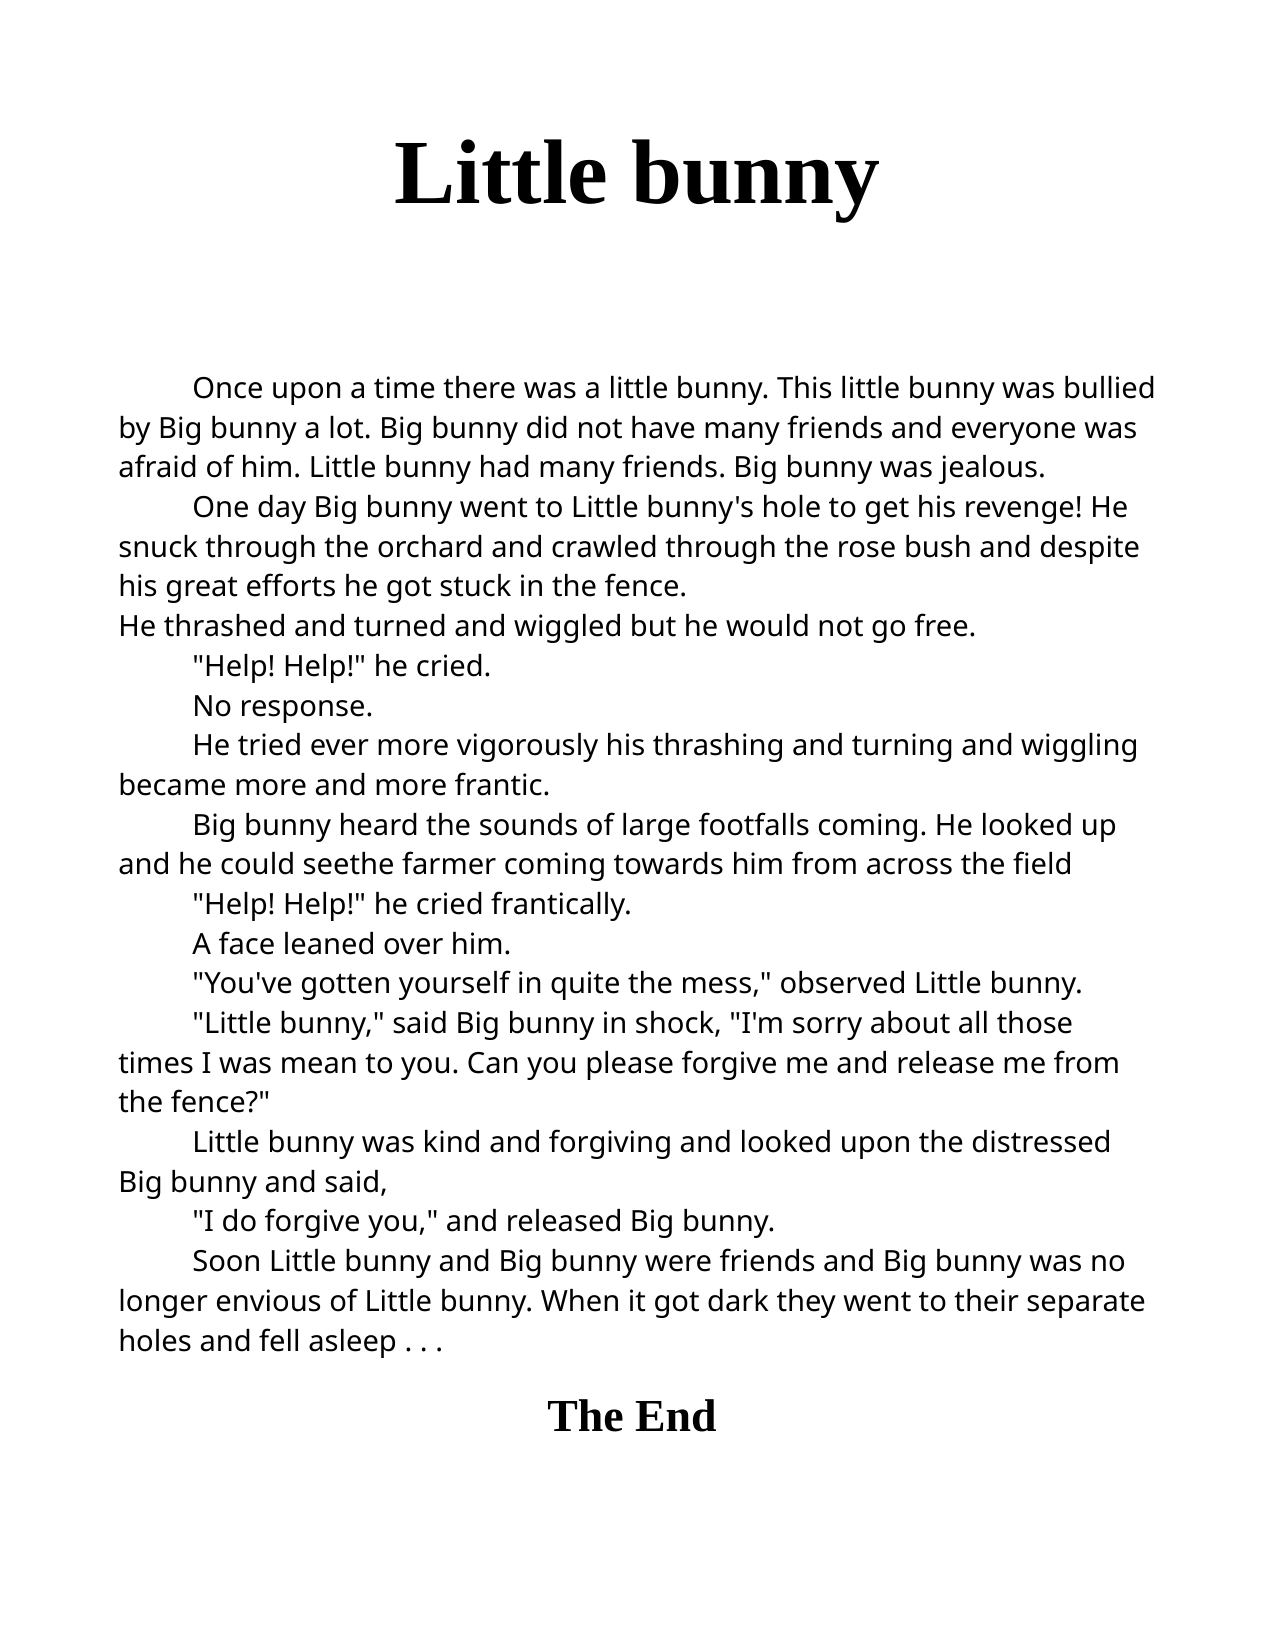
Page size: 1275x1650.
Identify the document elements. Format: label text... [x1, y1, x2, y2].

text Once upon a time there was a little bunny. This little bunny was bullied by Big bunny a lot. Big bunny did not have many friends and everyone was afraid of him. Little bunny had many friends. Big bunny was jealous. One day Big bunny went to Little bunny's hole to get his revenge! He snuck through the orchard and crawled through the rose bush and despite his great efforts he got stuck in the fence. He thrashed and turned and wiggled but he would not go free. "Help! Help!" he cried. No response. He tried ever more vigorously his thrashing and turning and wiggling became more and more frantic. Big bunny heard the sounds of large footfalls coming. He looked up and he could seethe farmer coming towards him from across the field "Help! Help!" he cried frantically. A face leaned over him. "You've gotten yourself in quite the mess," observed Little bunny. "Little bunny," said Big bunny in shock, "I'm sorry about all those times I was mean to you. Can you please forgive me and release me from the fence?" Little bunny was kind and forgiving and looked upon the distressed Big bunny and said, "I do forgive you," and released Big bunny. Soon Little bunny and Big bunny were friends and Big bunny was no longer envious of Little bunny. When it got dark they went to their separate holes and fell asleep . . . [118, 338, 1157, 1359]
text The End [118, 1359, 1157, 1441]
text Little bunny [118, 118, 1157, 281]
